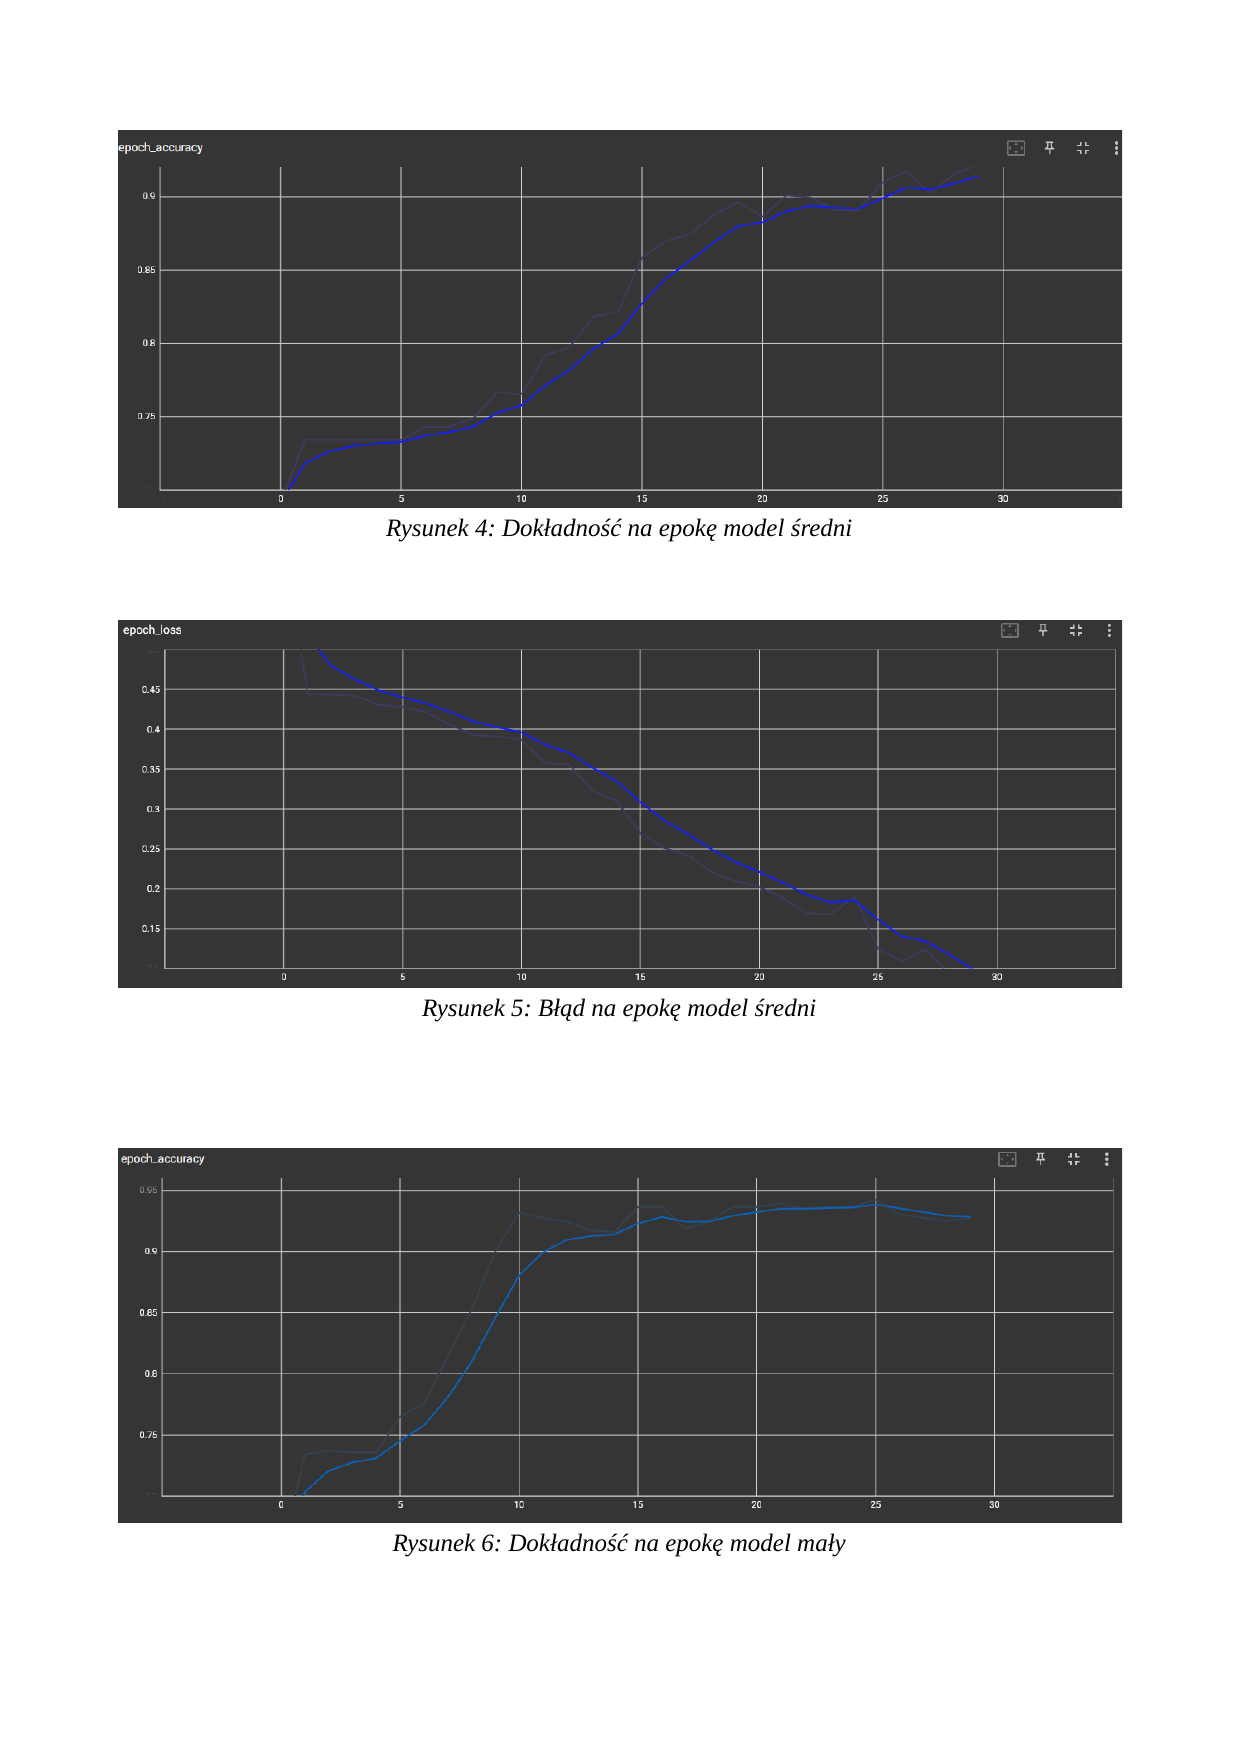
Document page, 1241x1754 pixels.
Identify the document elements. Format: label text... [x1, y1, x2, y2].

picture [118, 130, 1123, 508]
text Rysunek 4: Dokładność na epokę model średni [118, 508, 1122, 542]
picture [118, 1148, 1123, 1523]
picture [118, 620, 1123, 988]
text Rysunek 6: Dokładność na epokę model mały [118, 1523, 1122, 1557]
text Rysunek 5: Błąd na epokę model średni [118, 988, 1122, 1022]
